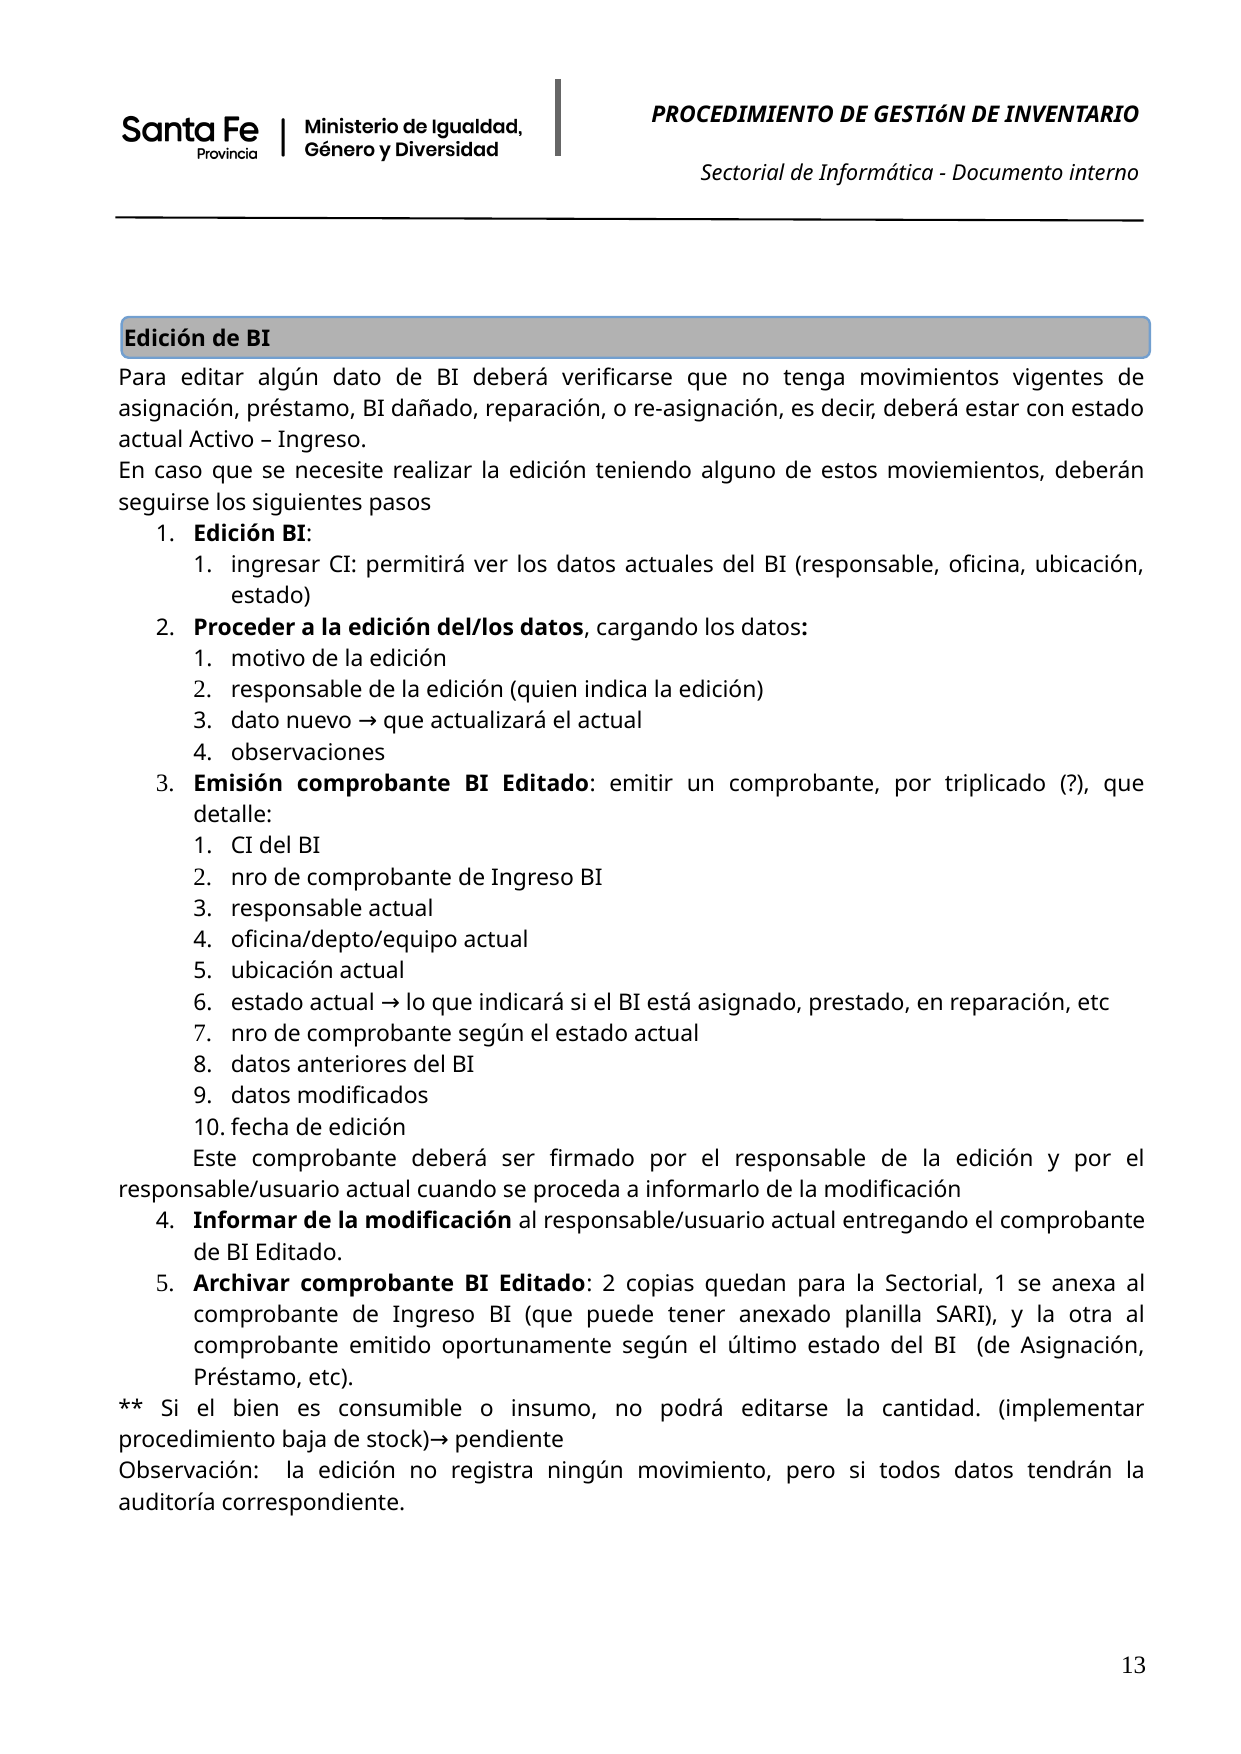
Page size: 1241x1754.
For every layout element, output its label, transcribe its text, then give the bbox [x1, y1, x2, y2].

text En caso que se necesite realizar la edición teniendo alguno de estos moviemientos, deberán seguirse los siguientes pasos [118, 454, 1146, 517]
list Emisión comprobante BI Editado: emitir un comprobante, por triplicado (?), que detalle: [156, 767, 1146, 829]
list nro de comprobante de Ingreso BI [193, 861, 1146, 892]
list fecha de edición [193, 1111, 1146, 1142]
picture [102, 100, 550, 170]
list oficina/depto/equipo actual [193, 923, 1146, 954]
list ingresar CI: permitirá ver los datos actuales del BI (responsable, oficina, ubicación, estado) [193, 548, 1146, 611]
list ubicación actual [193, 954, 1146, 986]
text Observación: la edición no registra ningún movimiento, pero si todos datos tendrán la auditoría correspondiente. [118, 1454, 1146, 1517]
list datos modificados [193, 1079, 1146, 1111]
list Proceder a la edición del/los datos, cargando los datos: [156, 611, 1146, 642]
list Edición BI: [156, 517, 1146, 548]
list estado actual → lo que indicará si el BI está asignado, prestado, en reparación, etc [193, 986, 1146, 1017]
list motivo de la edición [193, 642, 1146, 673]
list nro de comprobante según el estado actual [193, 1017, 1146, 1048]
list datos anteriores del BI [193, 1048, 1146, 1079]
list dato nuevo → que actualizará el actual [193, 704, 1146, 736]
list CI del BI [193, 829, 1146, 861]
list Informar de la modificación al responsable/usuario actual entregando el comprobante de BI Editado. [156, 1204, 1146, 1267]
list responsable actual [193, 892, 1146, 923]
text Para editar algún dato de BI deberá verificarse que no tenga movimientos vigentes de asignación, préstamo, BI dañado, reparación, o re-asignación, es decir, deberá estar con estado actual Activo – Ingreso. [118, 361, 1146, 454]
list observaciones [193, 736, 1146, 767]
list Archivar comprobante BI Editado: 2 copias quedan para la Sectorial, 1 se anexa al comprobante de Ingreso BI (que puede tener anexado planilla SARI), y la otra al comprobante emitido oportunamente según el último estado del BI (de Asignación, Préstamo, etc). [156, 1267, 1146, 1392]
list responsable de la edición (quien indica la edición) [193, 673, 1146, 704]
text ** Si el bien es consumible o insumo, no podrá editarse la cantidad. (implementar procedimiento baja de stock)→ pendiente [118, 1392, 1146, 1454]
text Este comprobante deberá ser firmado por el responsable de la edición y por el responsable/usuario actual cuando se proceda a informarlo de la modificación [118, 1142, 1146, 1204]
